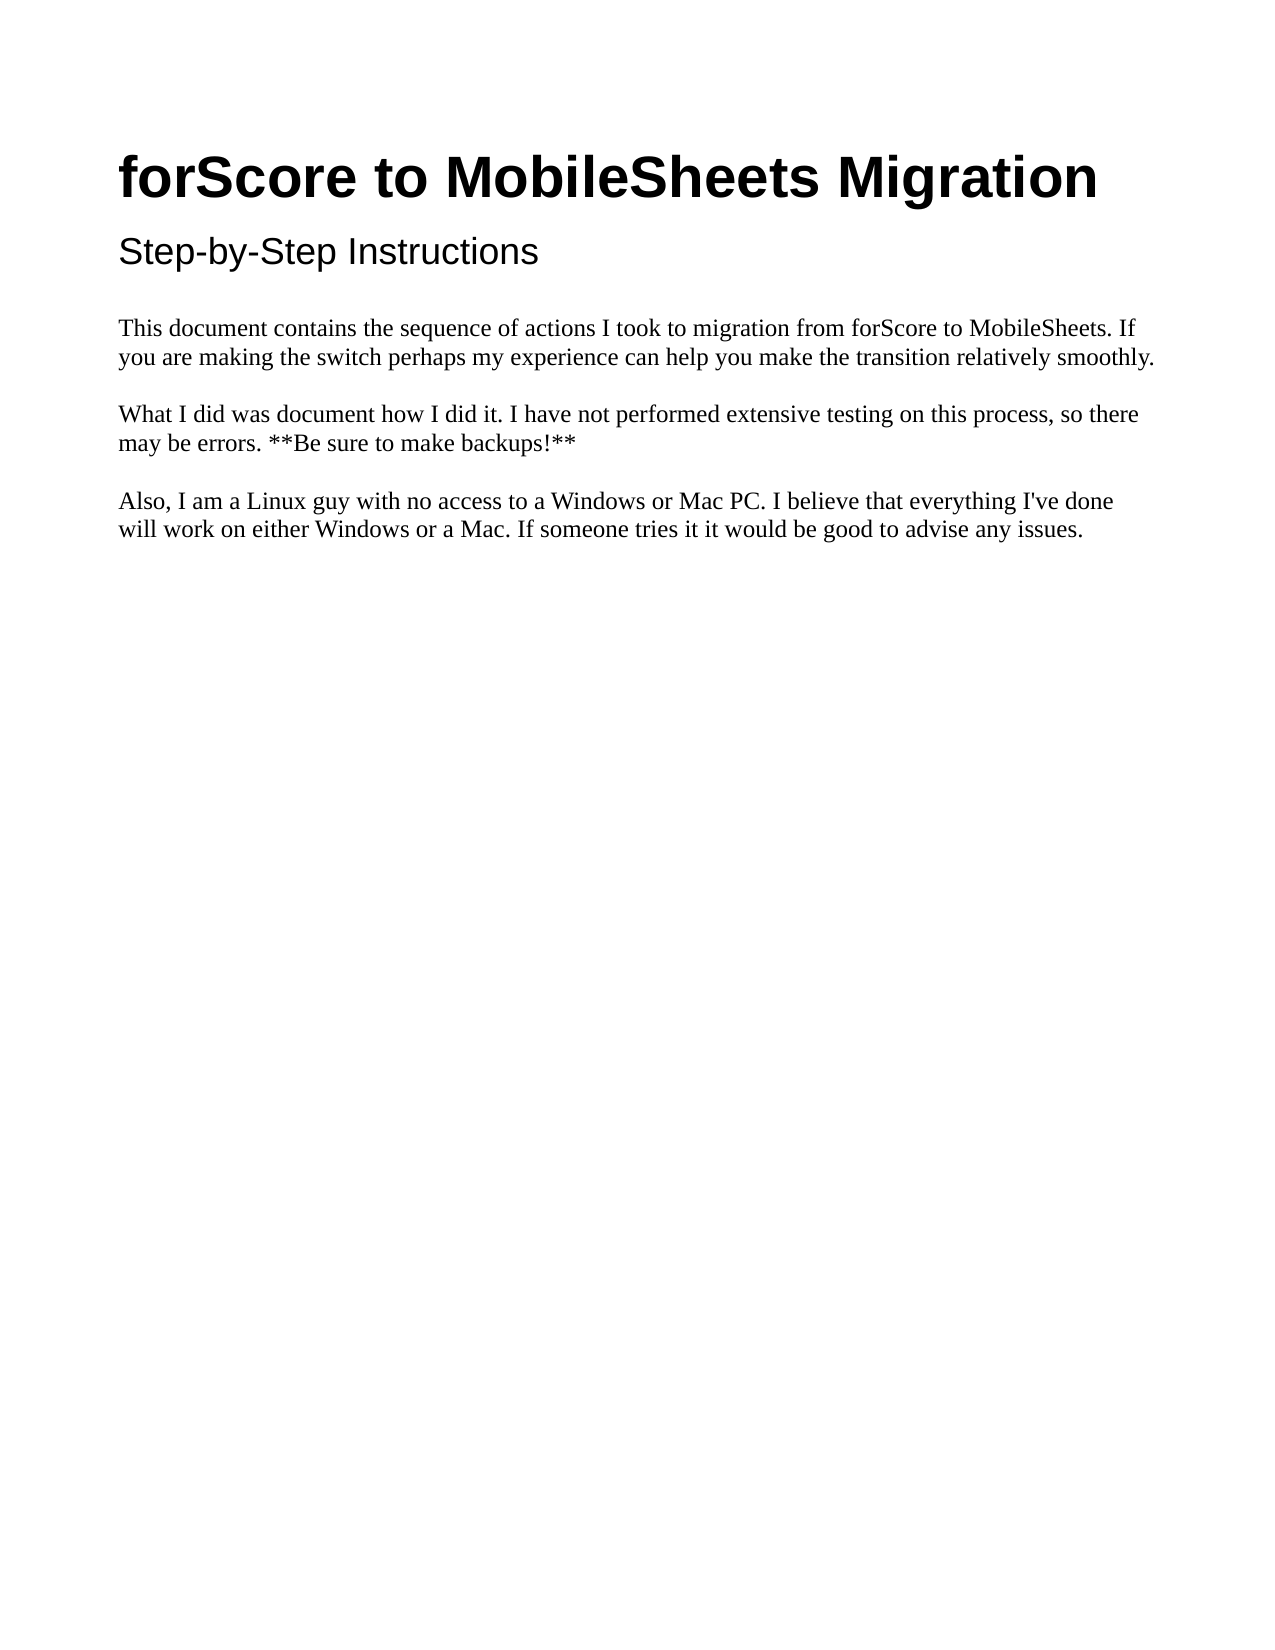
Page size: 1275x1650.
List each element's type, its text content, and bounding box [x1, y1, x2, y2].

subtitle Step-by-Step Instructions [118, 229, 1157, 272]
title forScore to MobileSheets Migration [118, 143, 1157, 210]
text This document contains the sequence of actions I took to migration from forScore to MobileSheets. If you are making the switch perhaps my experience can help you make the transition relatively smoothly. [118, 313, 1157, 371]
text What I did was document how I did it. I have not performed extensive testing on this process, so there may be errors. **Be sure to make backups!** [118, 399, 1157, 457]
text Also, I am a Linux guy with no access to a Windows or Mac PC. I believe that everything I've done will work on either Windows or a Mac. If someone tries it it would be good to advise any issues. [118, 486, 1157, 543]
